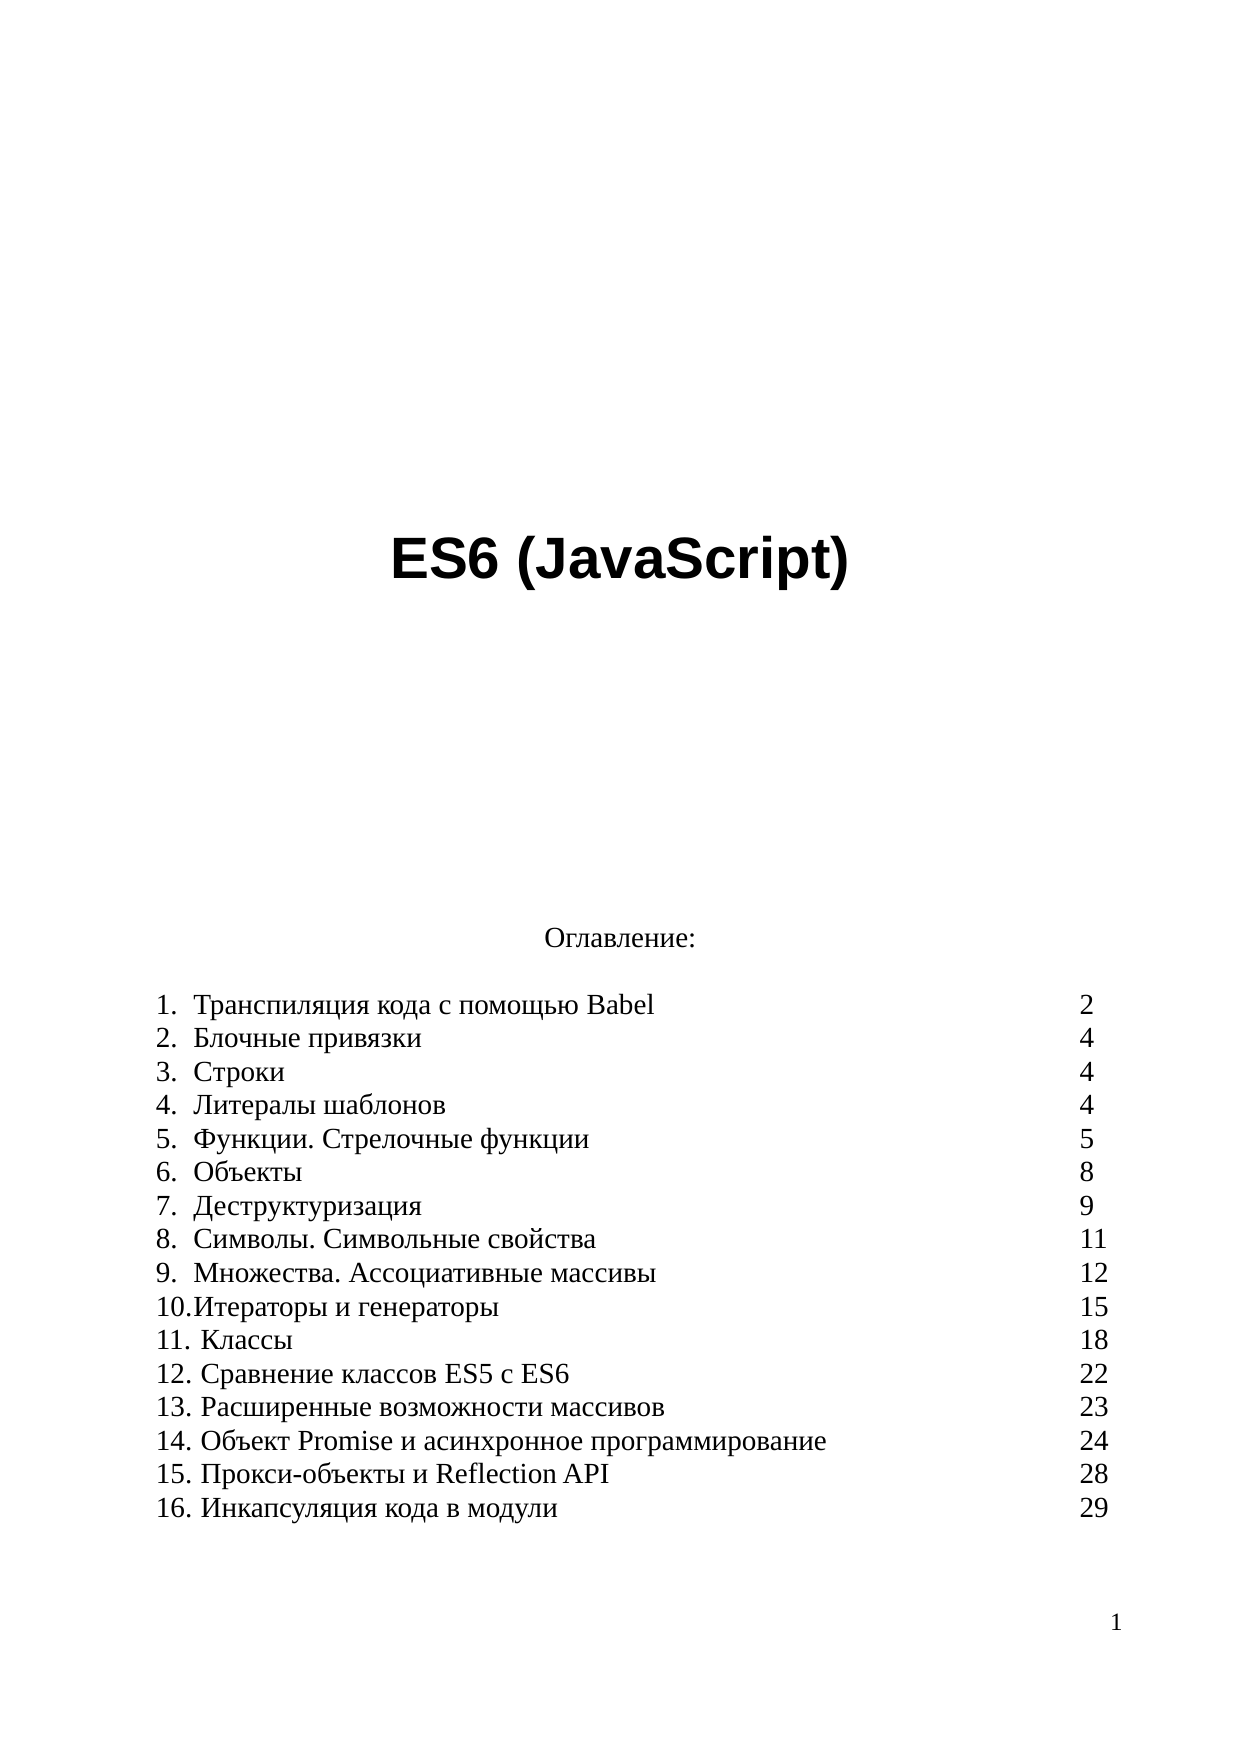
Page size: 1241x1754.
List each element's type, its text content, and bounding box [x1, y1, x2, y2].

list Объект Promise и асинхронное программирование 24 [156, 1423, 1122, 1456]
list Прокси-объекты и Reflection API 28 [156, 1456, 1122, 1490]
list Транспиляция кода с помощью Babel 2 [156, 987, 1122, 1020]
list Блочные привязки 4 [156, 1020, 1122, 1054]
subtitle ES6 (JavaScript) [118, 524, 1122, 591]
list Функции. Стрелочные функции 5 [156, 1121, 1122, 1154]
list Классы 18 [156, 1322, 1122, 1356]
list Строки 4 [156, 1054, 1122, 1087]
list Итераторы и генераторы 15 [156, 1289, 1122, 1322]
list Инкапсуляция кода в модули 29 [156, 1490, 1122, 1523]
list Символы. Символьные свойства 11 [156, 1222, 1122, 1255]
list Деструктуризация 9 [156, 1188, 1122, 1222]
list Литералы шаблонов 4 [156, 1087, 1122, 1121]
text Оглавление: [118, 920, 1122, 953]
list Сравнение классов ES5 с ES6 22 [156, 1356, 1122, 1389]
list Расширенные возможности массивов 23 [156, 1389, 1122, 1423]
list Объекты 8 [156, 1154, 1122, 1188]
list Множества. Ассоциативные массивы 12 [156, 1255, 1122, 1289]
